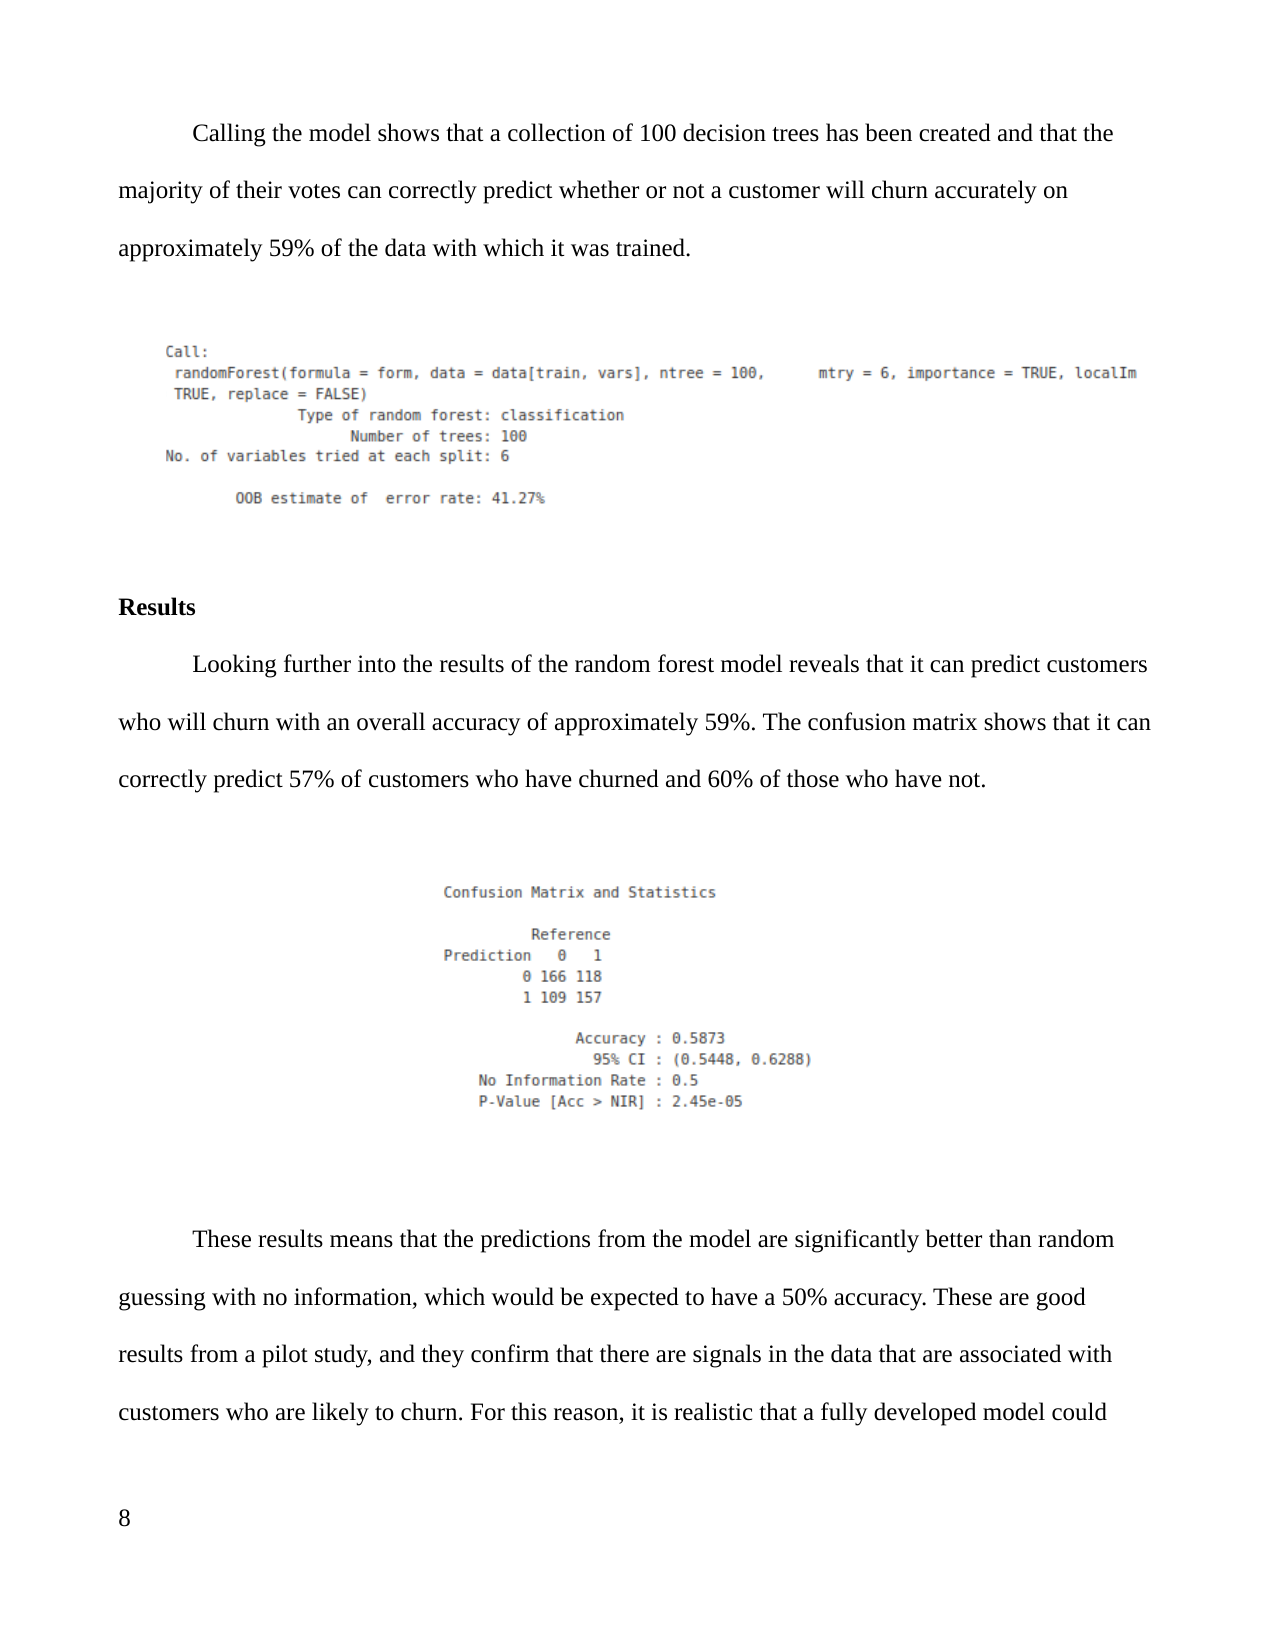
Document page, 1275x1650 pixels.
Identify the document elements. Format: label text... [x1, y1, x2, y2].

text Looking further into the results of the random forest model reveals that it can predict customers who will churn with an overall accuracy of approximately 59%. The confusion matrix shows that it can correctly predict 57% of customers who have churned and 60% of those who have not. [118, 649, 1157, 793]
picture [166, 335, 1147, 506]
picture [436, 877, 829, 1136]
text These results means that the predictions from the model are significantly better than random guessing with no information, which would be expected to have a 50% accuracy. These are good results from a pilot study, and they confirm that there are signals in the data that are associated with customers who are likely to churn. For this reason, it is realistic that a fully developed model could [118, 1224, 1157, 1426]
text Calling the model shows that a collection of 100 decision trees has been created and that the majority of their votes can correctly predict whether or not a customer will churn accurately on approximately 59% of the data with which it was trained. [118, 118, 1157, 262]
text Results [118, 592, 1157, 621]
